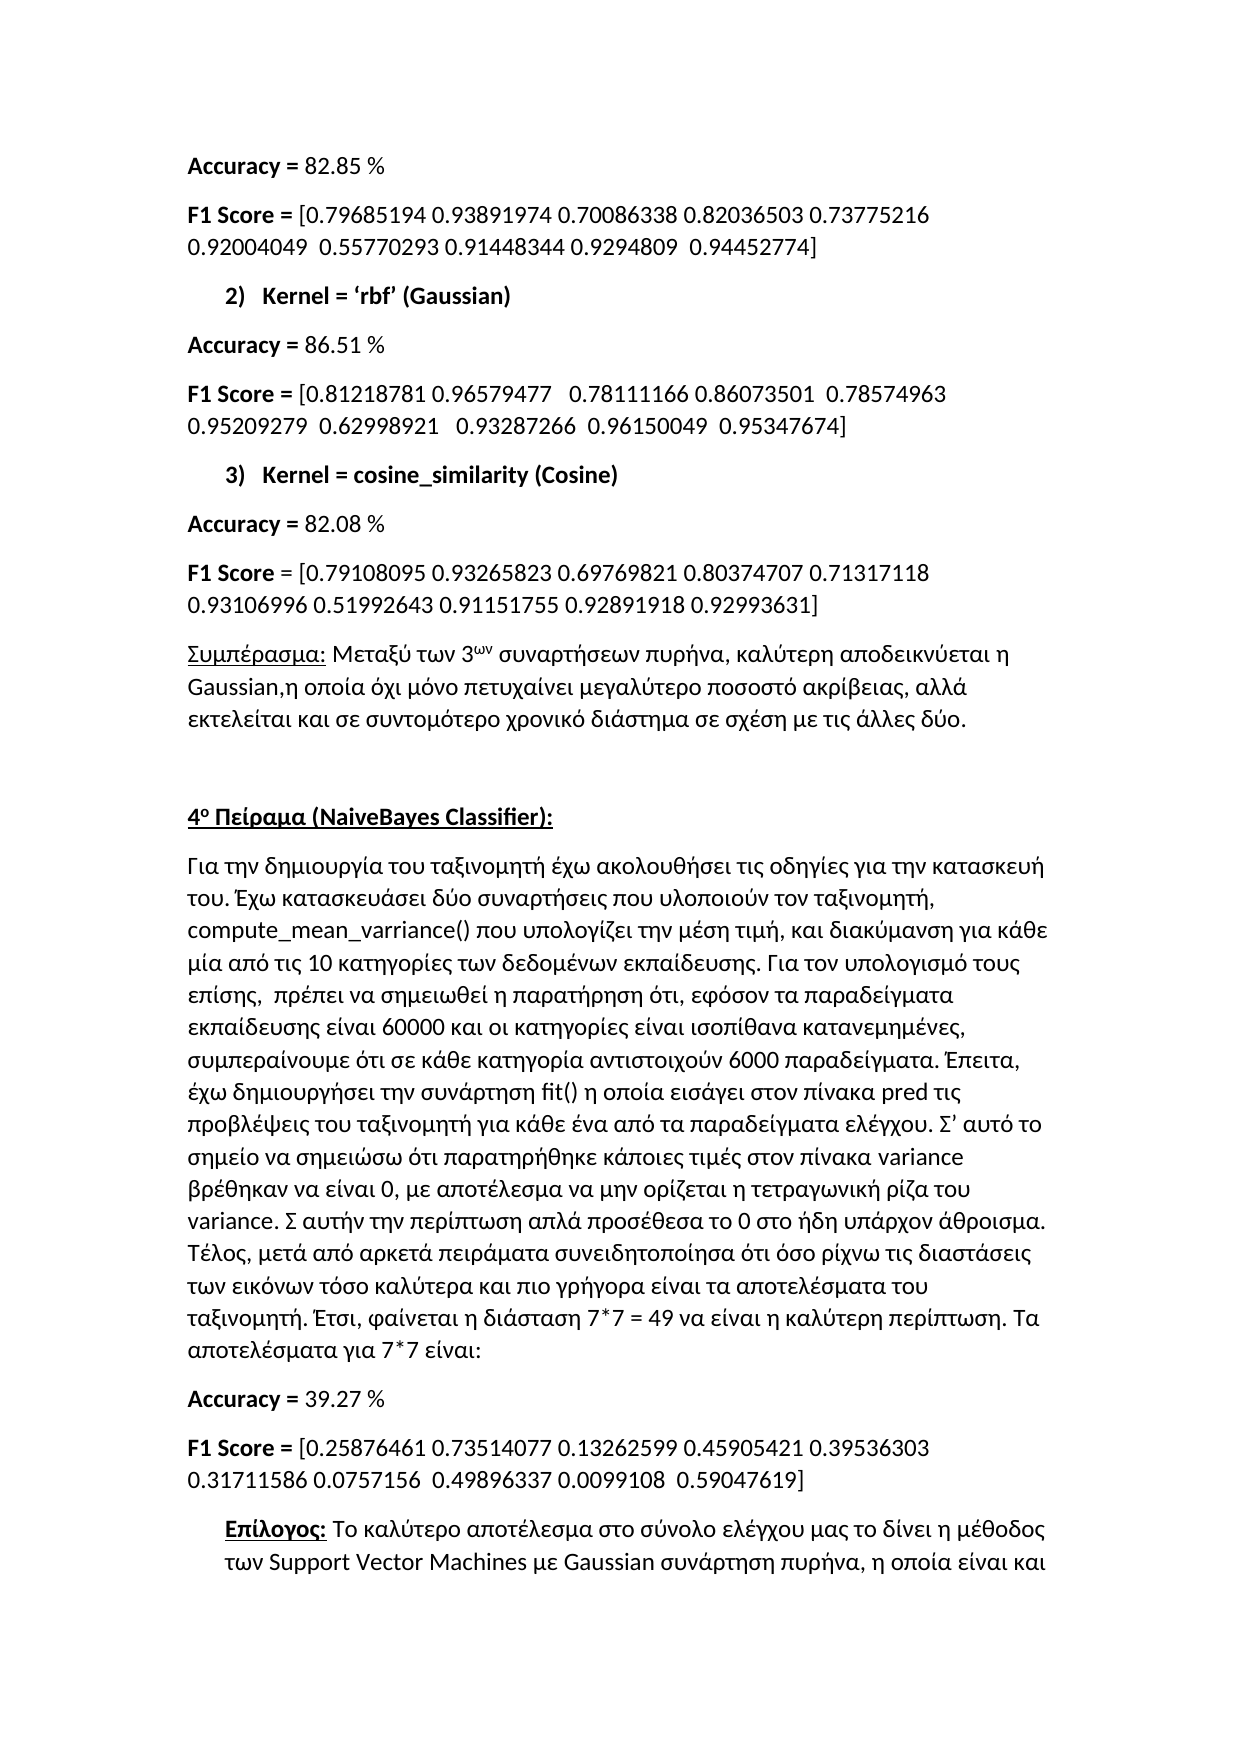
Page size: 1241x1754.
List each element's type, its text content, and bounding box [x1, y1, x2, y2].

text F1 Score = [0.79108095 0.93265823 0.69769821 0.80374707 0.71317118 0.93106996 0.51992643 0.91151755 0.92891918 0.92993631] [187, 557, 1053, 620]
text Επίλογος: Το καλύτερο αποτέλεσμα στο σύνολο ελέγχου μας το δίνει η μέθοδος των Support Vector Machines με Gaussian συνάρτηση πυρήνα, η οποία είναι και [225, 1513, 1053, 1576]
text F1 Score = [0.79685194 0.93891974 0.70086338 0.82036503 0.73775216 0.92004049 0.55770293 0.91448344 0.9294809 0.94452774] [187, 199, 1053, 262]
text 4ο Πείραμα (NaiveBayes Classifier): [187, 801, 1053, 832]
text Accuracy = 82.08 % [187, 508, 1053, 539]
text Accuracy = 82.85 % [187, 150, 1053, 181]
text Accuracy = 86.51 % [187, 329, 1053, 360]
text Συμπέρασμα: Μεταξύ των 3ων συναρτήσεων πυρήνα, καλύτερη αποδεικνύεται η Gaussian,η οποία όχι μόνο πετυχαίνει μεγαλύτερο ποσοστό ακρίβειας, αλλά εκτελείται και σε συντομότερο χρονικό διάστημα σε σχέση με τις άλλες δύο. [187, 638, 1053, 734]
list Kernel = ‘rbf’ (Gaussian) [225, 280, 1053, 311]
text F1 Score = [0.81218781 0.96579477 0.78111166 0.86073501 0.78574963 0.95209279 0.62998921 0.93287266 0.96150049 0.95347674] [187, 378, 1053, 441]
text Για την δημιουργία του ταξινομητή έχω ακολουθήσει τις οδηγίες για την κατασκευή του. Έχω κατασκευάσει δύο συναρτήσεις που υλοποιούν τον ταξινομητή, compute_mean_varriance() που υπολογίζει την μέση τιμή, και διακύμανση για κάθε μία από τις 10 κατηγορίες των δεδομένων εκπαίδευσης. Για τον υπολογισμό τους επίσης, πρέπει να σημειωθεί η παρατήρηση ότι, εφόσον τα παραδείγματα εκπαίδευσης είναι 60000 και οι κατηγορίες είναι ισοπίθανα κατανεμημένες, συμπεραίνουμε ότι σε κάθε κατηγορία αντιστοιχούν 6000 παραδείγματα. Έπειτα, έχω δημιουργήσει την συνάρτηση fit() η οποία εισάγει στον πίνακα pred τις προβλέψεις του ταξινομητή για κάθε ένα από τα παραδείγματα ελέγχου. Σ’ αυτό το σημείο να σημειώσω ότι παρατηρήθηκε κάποιες τιμές στον πίνακα variance βρέθηκαν να είναι 0, με αποτέλεσμα να μην ορίζεται η τετραγωνική ρίζα του variance. Σ αυτήν την περίπτωση απλά προσέθεσα το 0 στο ήδη υπάρχον άθροισμα. Τέλος, μετά από αρκετά πειράματα συνειδητοποίησα ότι όσο ρίχνω τις διαστάσεις των εικόνων τόσο καλύτερα και πιο γρήγορα είναι τα αποτελέσματα του ταξινομητή. Έτσι, φαίνεται η διάσταση 7*7 = 49 να είναι η καλύτερη περίπτωση. Τα αποτελέσματα για 7*7 είναι: [187, 850, 1053, 1365]
text F1 Score = [0.25876461 0.73514077 0.13262599 0.45905421 0.39536303 0.31711586 0.0757156 0.49896337 0.0099108 0.59047619] [187, 1432, 1053, 1495]
text Accuracy = 39.27 % [187, 1383, 1053, 1414]
list Kernel = cosine_similarity (Cosine) [225, 459, 1053, 490]
